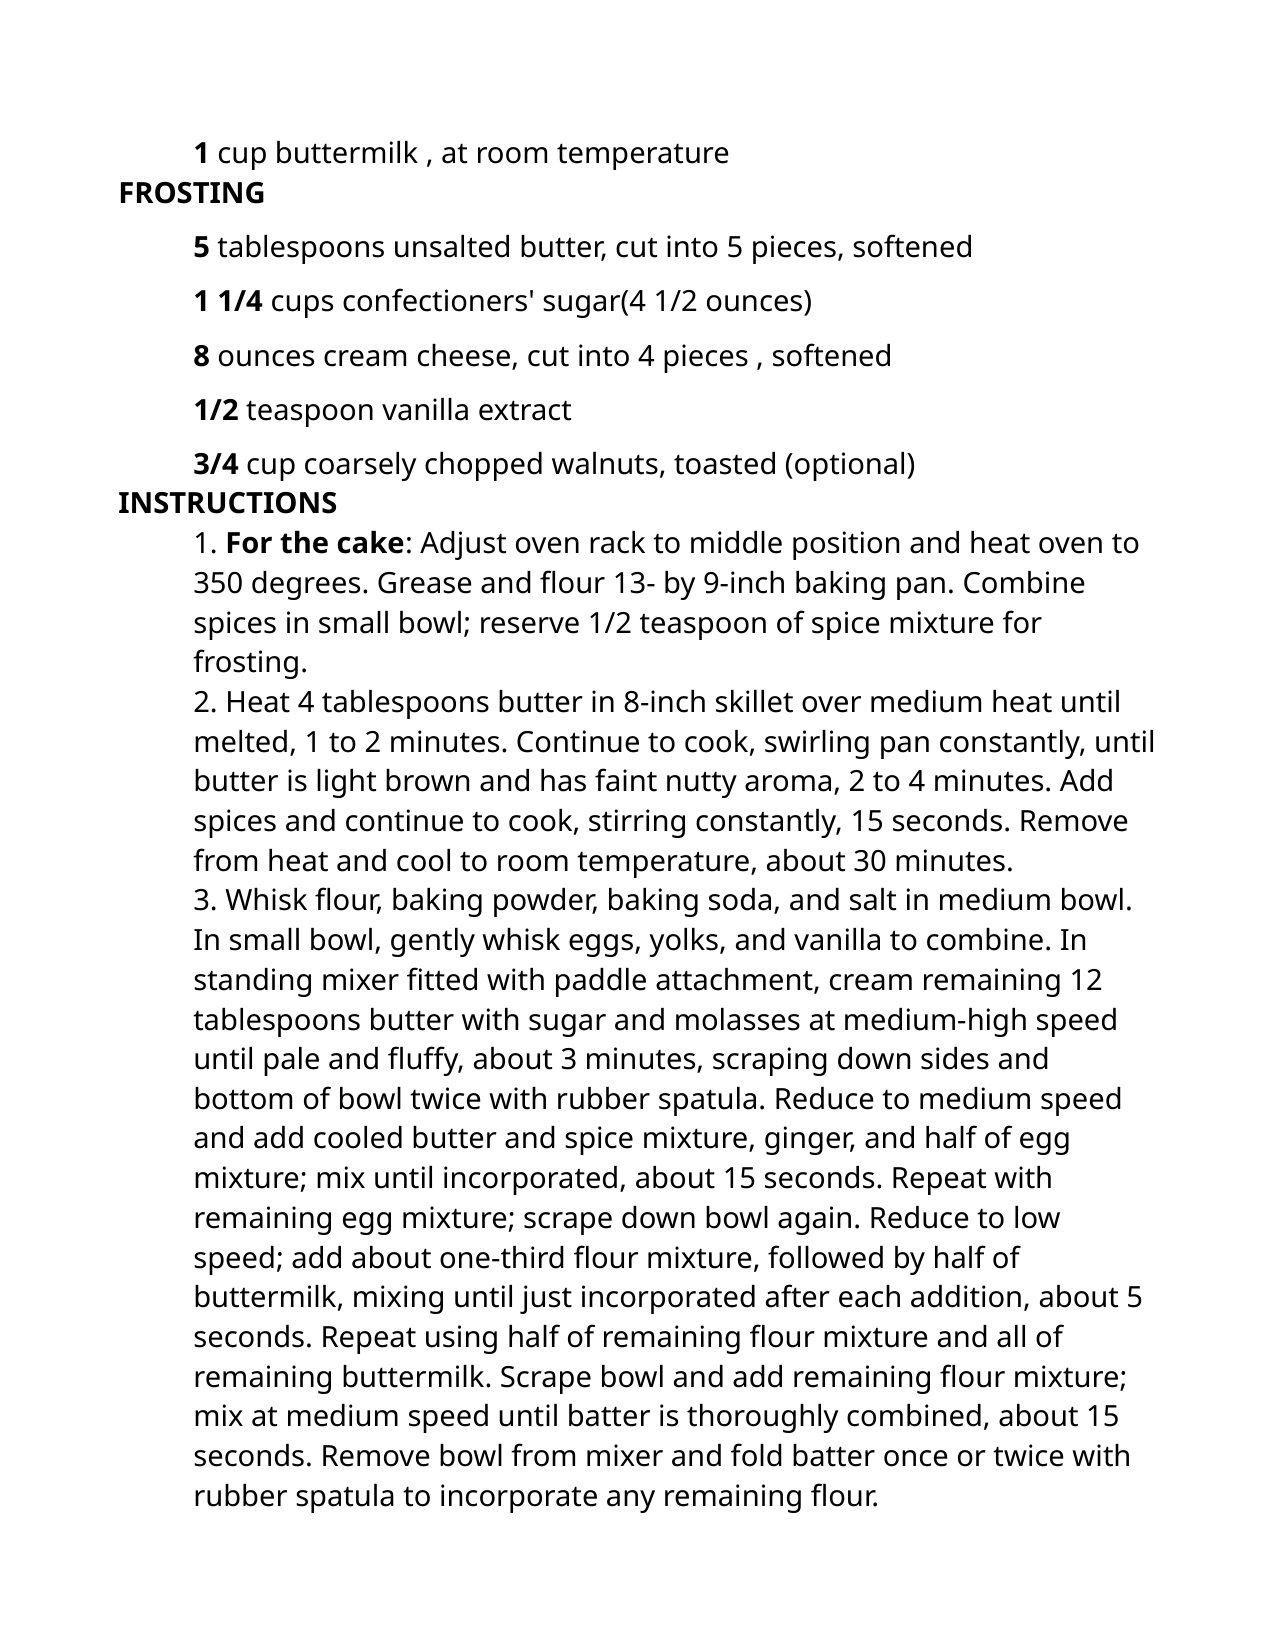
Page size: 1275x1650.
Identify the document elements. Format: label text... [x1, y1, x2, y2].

text 3. Whisk flour, baking powder, baking soda, and salt in medium bowl. In small bowl, gently whisk eggs, yolks, and vanilla to combine. In standing mixer fitted with paddle attachment, cream remaining 12 tablespoons butter with sugar and molasses at medium-high speed until pale and fluffy, about 3 minutes, scraping down sides and bottom of bowl twice with rubber spatula. Reduce to medium speed and add cooled butter and spice mixture, ginger, and half of egg mixture; mix until incorporated, about 15 seconds. Repeat with remaining egg mixture; scrape down bowl again. Reduce to low speed; add about one-third flour mixture, followed by half of buttermilk, mixing until just incorporated after each addition, about 5 seconds. Repeat using half of remaining flour mixture and all of remaining buttermilk. Scrape bowl and add remaining flour mixture; mix at medium speed until batter is thoroughly combined, about 15 seconds. Remove bowl from mixer and fold batter once or twice with rubber spatula to incorporate any remaining flour. [118, 880, 1157, 1515]
text FROSTING [118, 172, 1157, 212]
text 2. Heat 4 tablespoons butter in 8-inch skillet over medium heat until melted, 1 to 2 minutes. Continue to cook, swirling pan constantly, until butter is light brown and has faint nutty aroma, 2 to 4 minutes. Add spices and continue to cook, stirring constantly, 15 seconds. Remove from heat and cool to room temperature, about 30 minutes. [118, 681, 1157, 880]
text 1 1/4 cups confectioners' sugar(4 1/2 ounces) [118, 266, 1157, 320]
text 1. For the cake: Adjust oven rack to middle position and heat oven to 350 degrees. Grease and flour 13- by 9-inch baking pan. Combine spices in small bowl; reserve 1/2 teaspoon of spice mixture for frosting. [118, 522, 1157, 681]
text 1 cup buttermilk , at room temperature [118, 118, 1157, 172]
text 3/4 cup coarsely chopped walnuts, toasted (optional) [118, 429, 1157, 483]
text 1/2 teaspoon vanilla extract [118, 374, 1157, 429]
text 5 tablespoons unsalted butter, cut into 5 pieces, softened [118, 212, 1157, 266]
text INSTRUCTIONS [118, 483, 1157, 522]
text 8 ounces cream cheese, cut into 4 pieces , softened [118, 320, 1157, 374]
